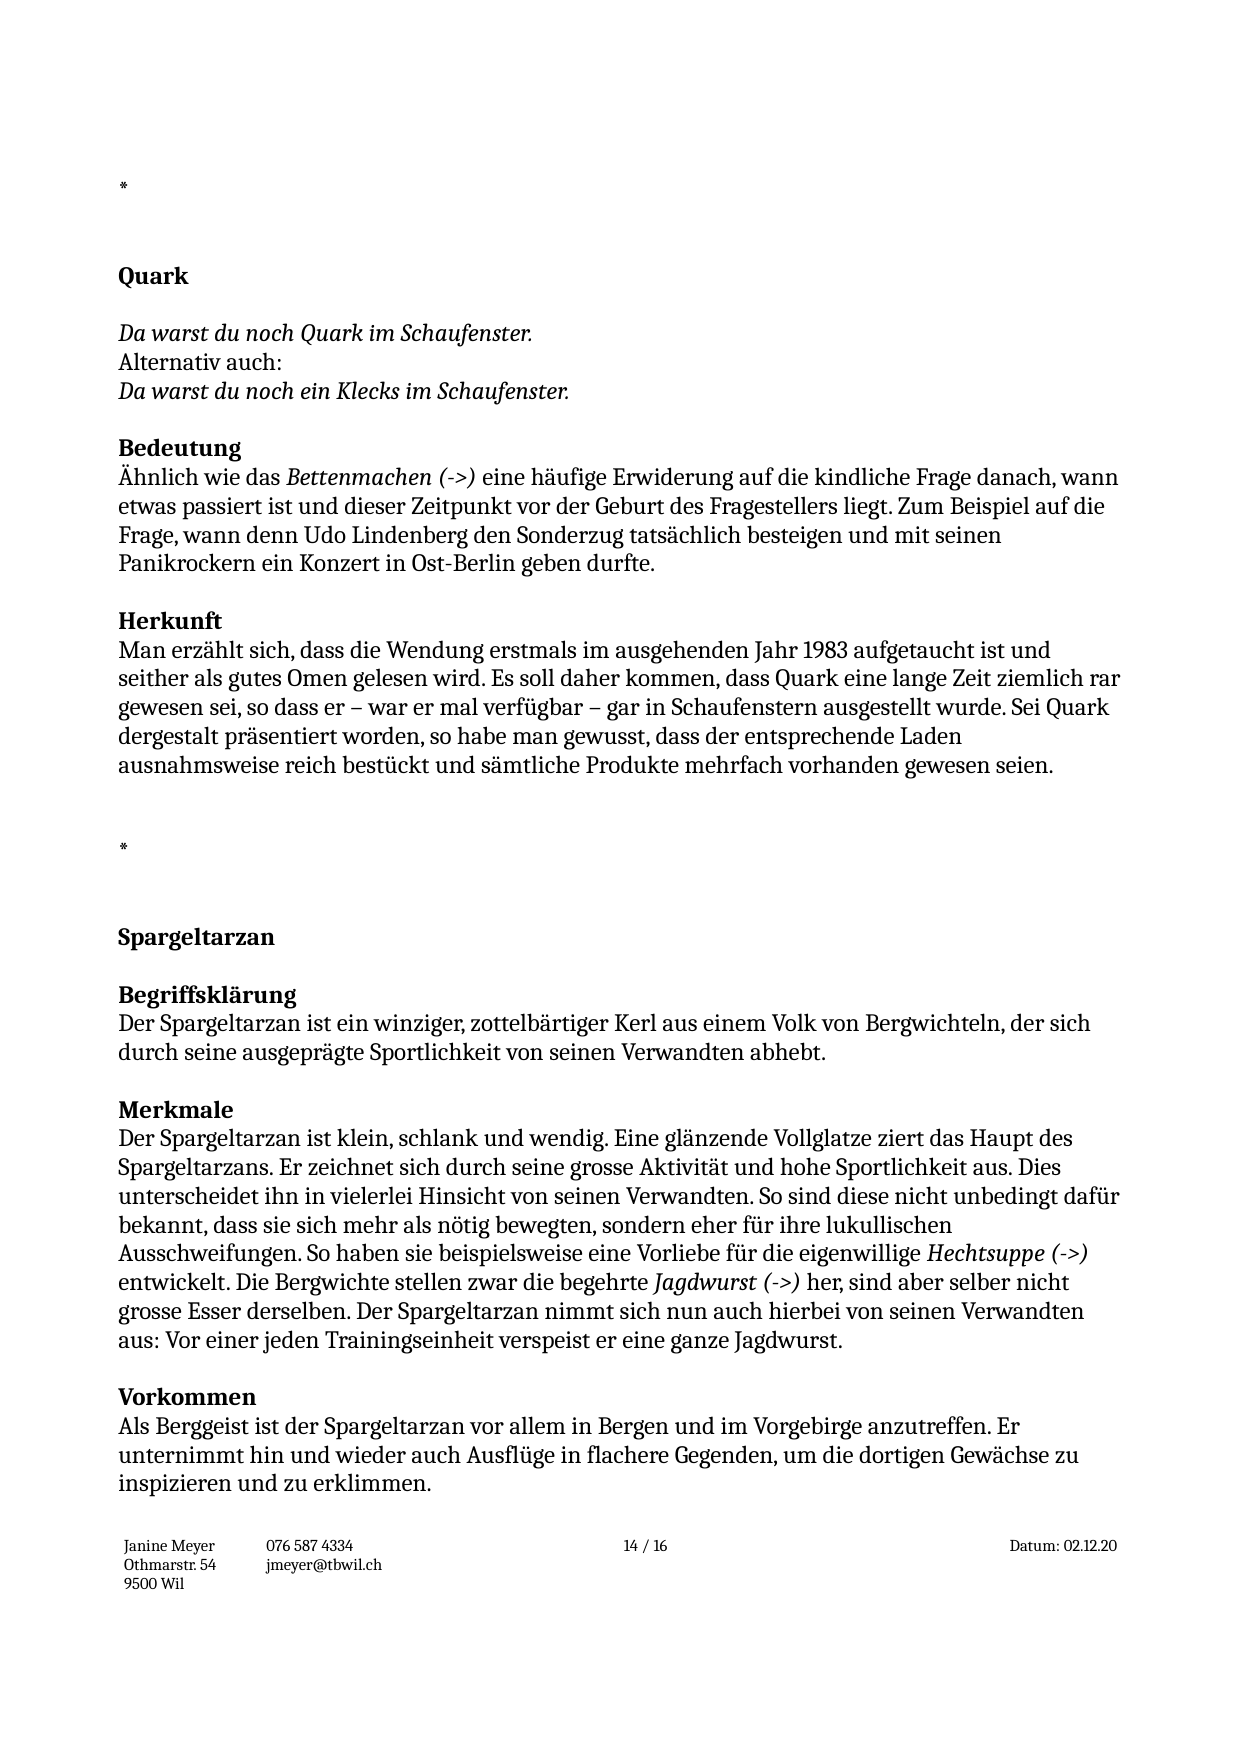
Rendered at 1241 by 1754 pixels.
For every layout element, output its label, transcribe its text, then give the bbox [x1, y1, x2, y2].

text Herkunft [118, 607, 1122, 636]
text Merkmale [118, 1096, 1122, 1124]
text Man erzählt sich, dass die Wendung erstmals im ausgehenden Jahr 1983 aufgetaucht ist und seither als gutes Omen gelesen wird. Es soll daher kommen, dass Quark eine lange Zeit ziemlich rar gewesen sei, so dass er – war er mal verfügbar – gar in Schaufenstern ausgestellt wurde. Sei Quark dergestalt präsentiert worden, so habe man gewusst, dass der entsprechende Laden ausnahmsweise reich bestückt und sämtliche Produkte mehrfach vorhanden gewesen seien. [118, 636, 1122, 779]
text * [118, 176, 1122, 204]
text Spargeltarzan [118, 923, 1122, 952]
text Begriffsklärung [118, 981, 1122, 1009]
text * [118, 837, 1122, 866]
text Da warst du noch ein Klecks im Schaufenster. [118, 377, 1122, 406]
text Ähnlich wie das Bettenmachen (->) eine häufige Erwiderung auf die kindliche Frage danach, wann etwas passiert ist und dieser Zeitpunkt vor der Geburt des Fragestellers liegt. Zum Beispiel auf die Frage, wann denn Udo Lindenberg den Sonderzug tatsächlich besteigen und mit seinen Panikrockern ein Konzert in Ost-Berlin geben durfte. [118, 463, 1122, 578]
text Der Spargeltarzan ist klein, schlank und wendig. Eine glänzende Vollglatze ziert das Haupt des Spargeltarzans. Er zeichnet sich durch seine grosse Aktivität und hohe Sportlichkeit aus. Dies unterscheidet ihn in vielerlei Hinsicht von seinen Verwandten. So sind diese nicht unbedingt dafür bekannt, dass sie sich mehr als nötig bewegten, sondern eher für ihre lukullischen Ausschweifungen. So haben sie beispielsweise eine Vorliebe für die eigenwillige Hechtsuppe (->) entwickelt. Die Bergwichte stellen zwar die begehrte Jagdwurst (->) her, sind aber selber nicht grosse Esser derselben. Der Spargeltarzan nimmt sich nun auch hierbei von seinen Verwandten aus: Vor einer jeden Trainingseinheit verspeist er eine ganze Jagdwurst. [118, 1124, 1122, 1354]
text Vorkommen [118, 1383, 1122, 1412]
text Bedeutung [118, 434, 1122, 463]
text Der Spargeltarzan ist ein winziger, zottelbärtiger Kerl aus einem Volk von Bergwichteln, der sich durch seine ausgeprägte Sportlichkeit von seinen Verwandten abhebt. [118, 1009, 1122, 1067]
text Quark [118, 262, 1122, 291]
text Alternativ auch: [118, 348, 1122, 377]
text Als Berggeist ist der Spargeltarzan vor allem in Bergen und im Vorgebirge anzutreffen. Er unternimmt hin und wieder auch Ausflüge in flachere Gegenden, um die dortigen Gewächse zu inspizieren und zu erklimmen. [118, 1412, 1122, 1498]
text Da warst du noch Quark im Schaufenster. [118, 319, 1122, 348]
